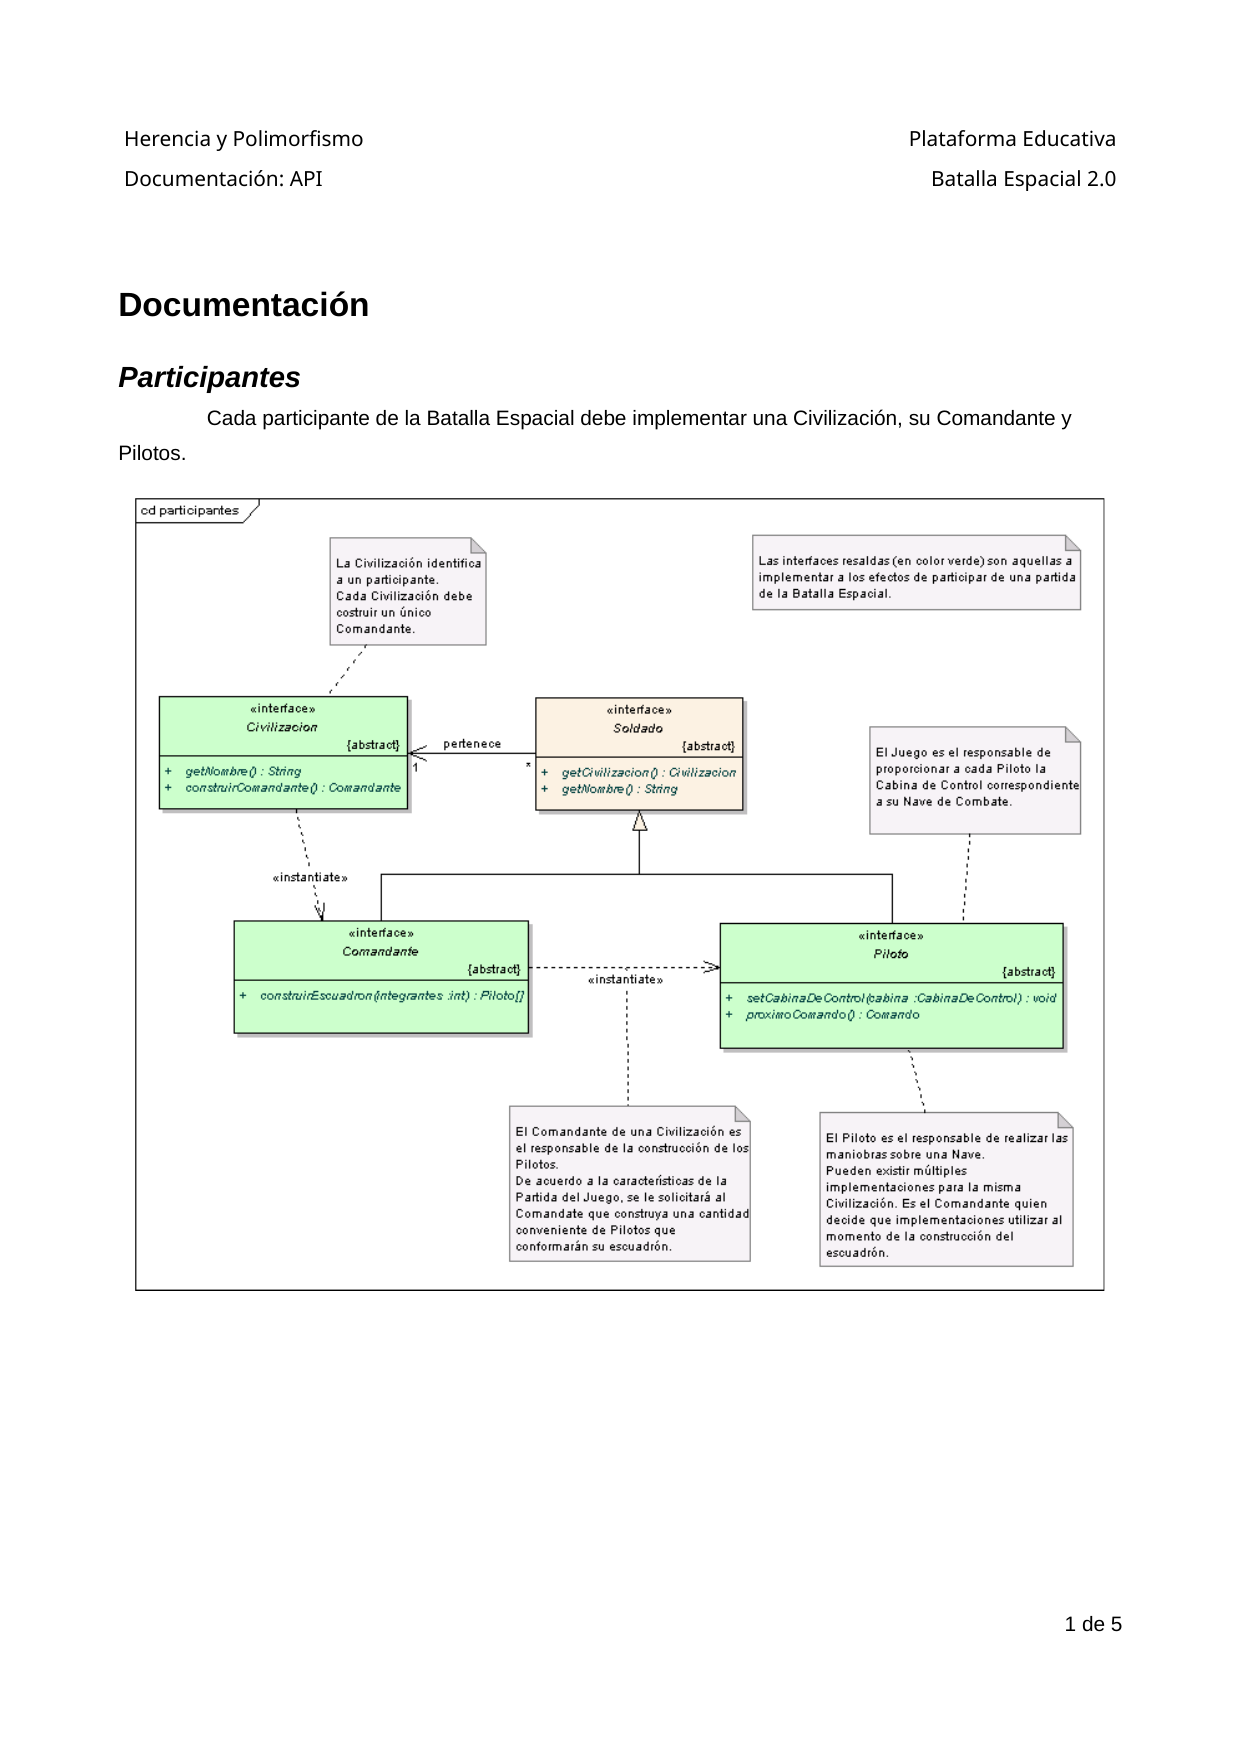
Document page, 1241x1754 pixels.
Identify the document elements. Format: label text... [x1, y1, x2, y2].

subtitle Documentación [118, 286, 1122, 324]
subtitle Participantes [118, 361, 1122, 394]
picture [134, 497, 1105, 1291]
text Cada participante de la Batalla Espacial debe implementar una Civilización, su Comandante y Pilotos. [118, 407, 1122, 464]
